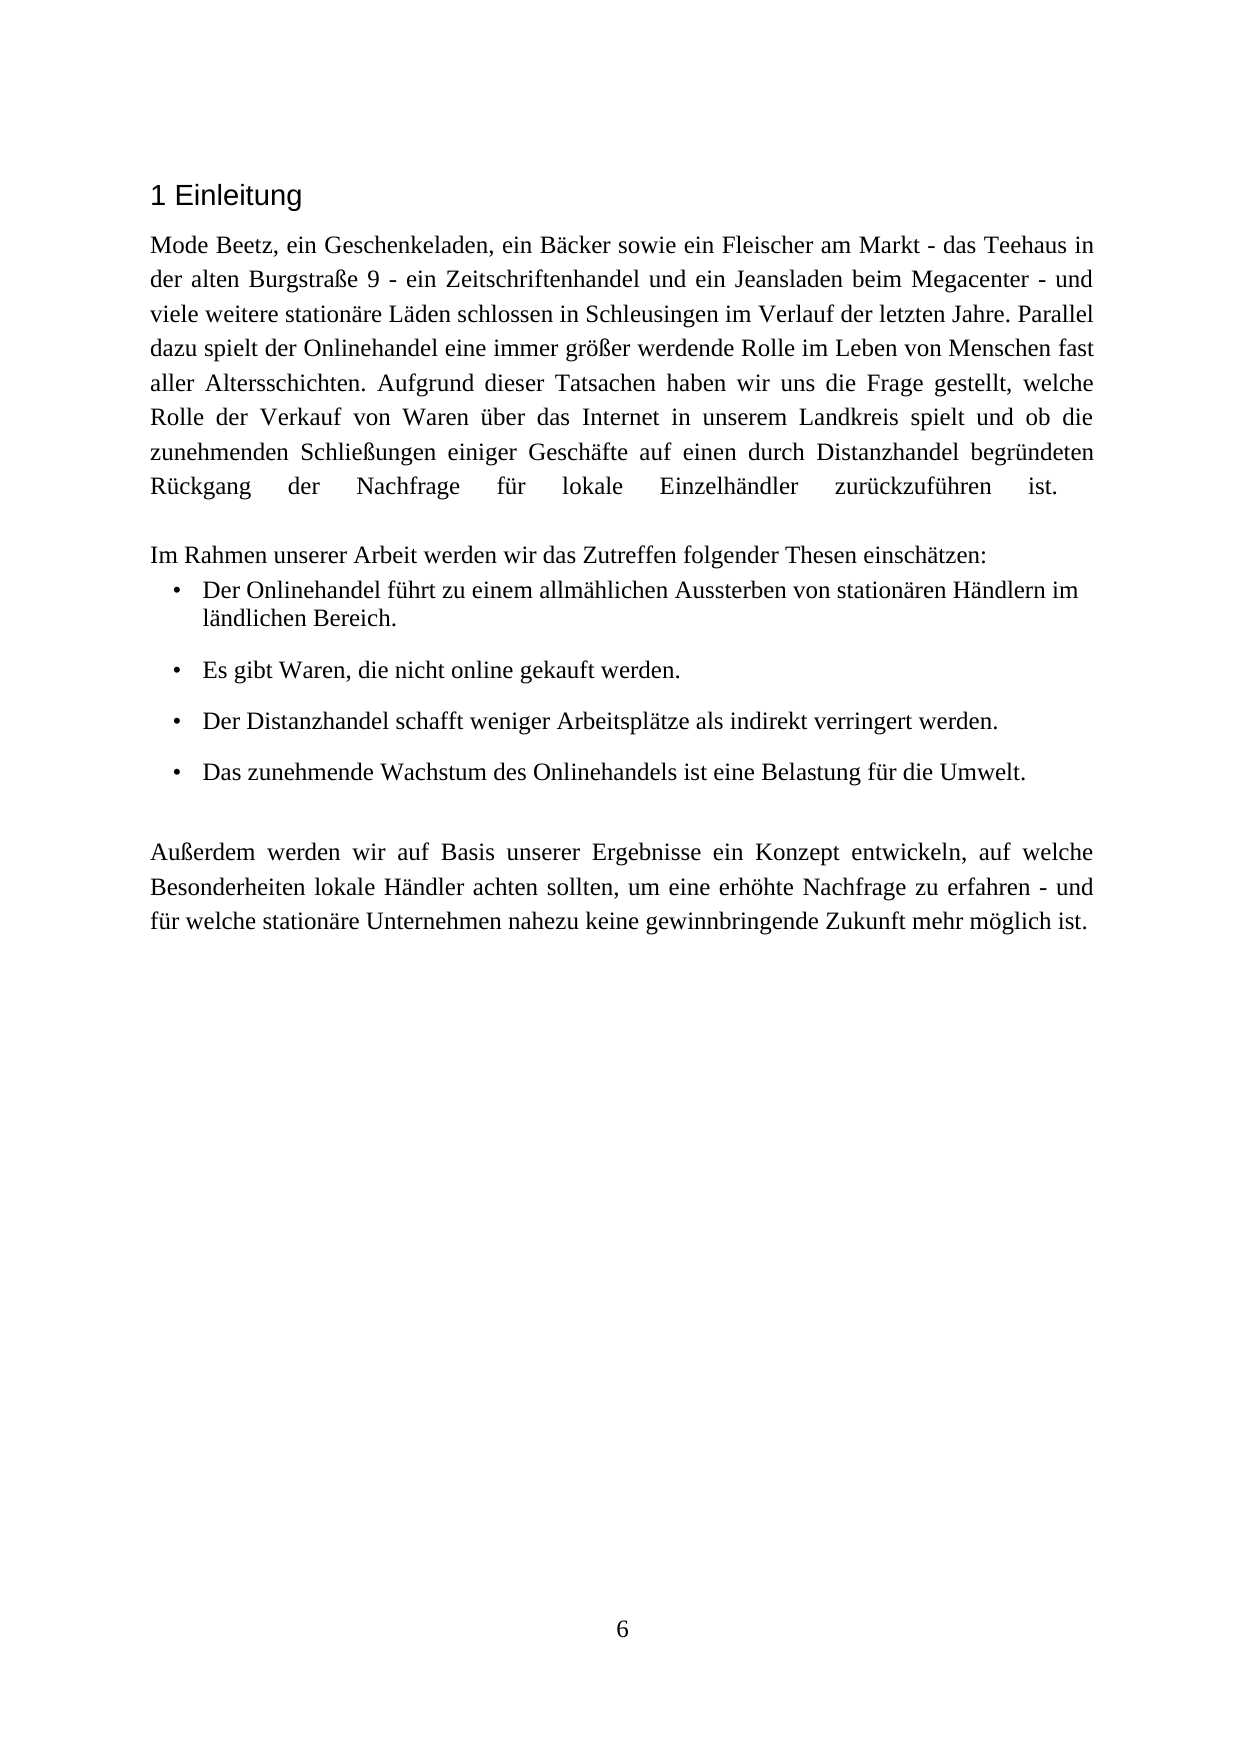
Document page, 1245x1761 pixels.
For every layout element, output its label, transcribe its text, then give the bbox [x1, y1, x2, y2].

text Mode Beetz, ein Geschenkeladen, ein Bäcker sowie ein Fleischer am Markt - das Teehaus in der alten Burgstraße 9 - ein Zeitschriftenhandel und ein Jeansladen beim Megacenter - und viele weitere stationäre Läden schlossen in Schleusingen im Verlauf der letzten Jahre. Parallel dazu spielt der Onlinehandel eine immer größer werdende Rolle im Leben von Menschen fast aller Altersschichten. Aufgrund dieser Tatsachen haben wir uns die Frage gestellt, welche Rolle der Verkauf von Waren über das Internet in unserem Landkreis spielt und ob die zunehmenden Schließungen einiger Geschäfte auf einen durch Distanzhandel begründeten Rückgang der Nachfrage für lokale Einzelhändler zurückzuführen ist. [150, 230, 1095, 534]
list Es gibt Waren, die nicht online gekauft werden. [172, 655, 1095, 683]
list Der Onlinehandel führt zu einem allmählichen Aussterben von stationären Händlern im ländlichen Bereich. [172, 575, 1095, 632]
list Das zunehmende Wachstum des Onlinehandels ist eine Belastung für die Umwelt. [172, 757, 1095, 815]
text Außerdem werden wir auf Basis unserer Ergebnisse ein Konzept entwickeln, auf welche Besonderheiten lokale Händler achten sollten, um eine erhöhte Nachfrage zu erfahren - und für welche stationäre Unternehmen nahezu keine gewinnbringende Zukunft mehr möglich ist. [150, 837, 1095, 935]
subtitle 1 Einleitung [150, 178, 1095, 211]
list Der Distanzhandel schafft weniger Arbeitsplätze als indirekt verringert werden. [172, 706, 1095, 735]
text Im Rahmen unserer Arbeit werden wir das Zutreffen folgender Thesen einschätzen: [150, 540, 1095, 569]
